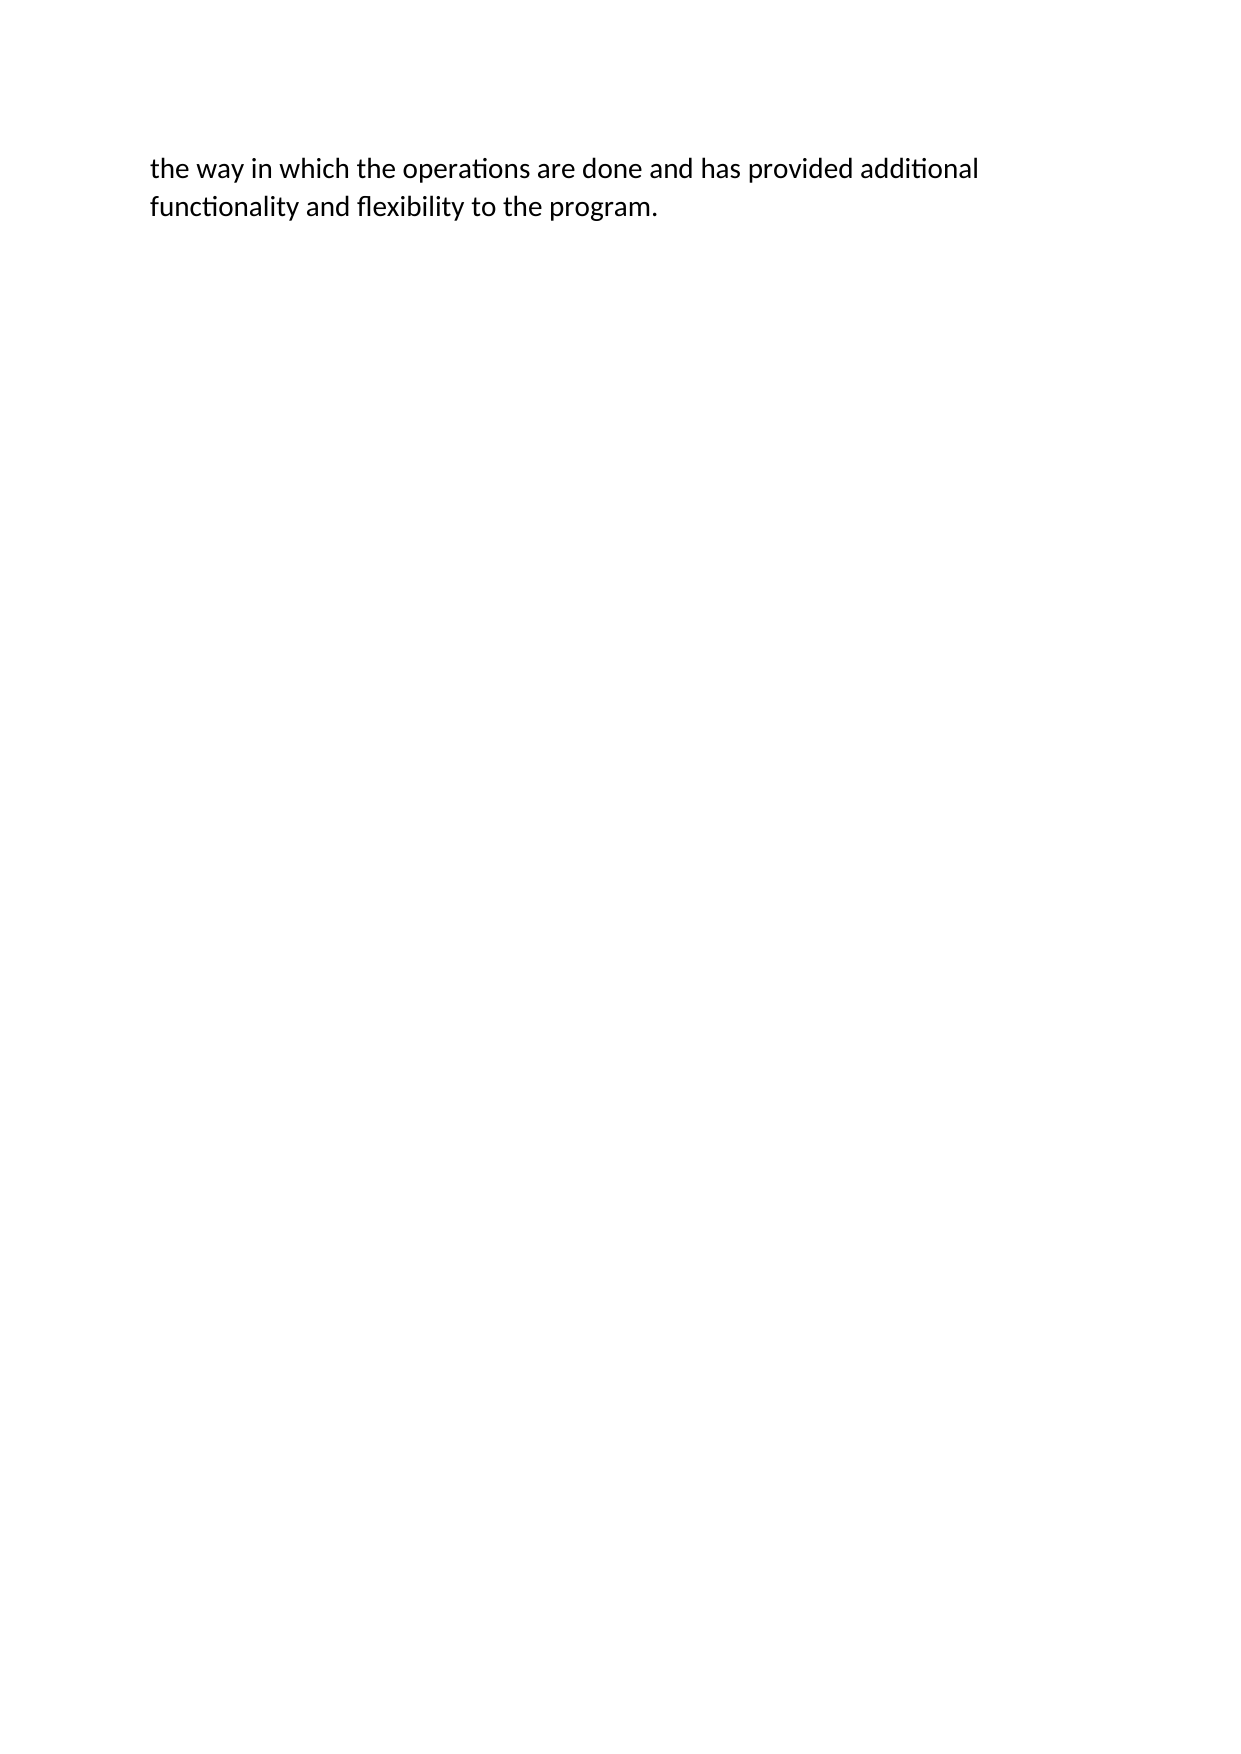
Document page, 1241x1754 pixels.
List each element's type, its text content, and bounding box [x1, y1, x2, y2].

text the way in which the operations are done and has provided additional functionality and flexibility to the program. [150, 150, 1090, 224]
